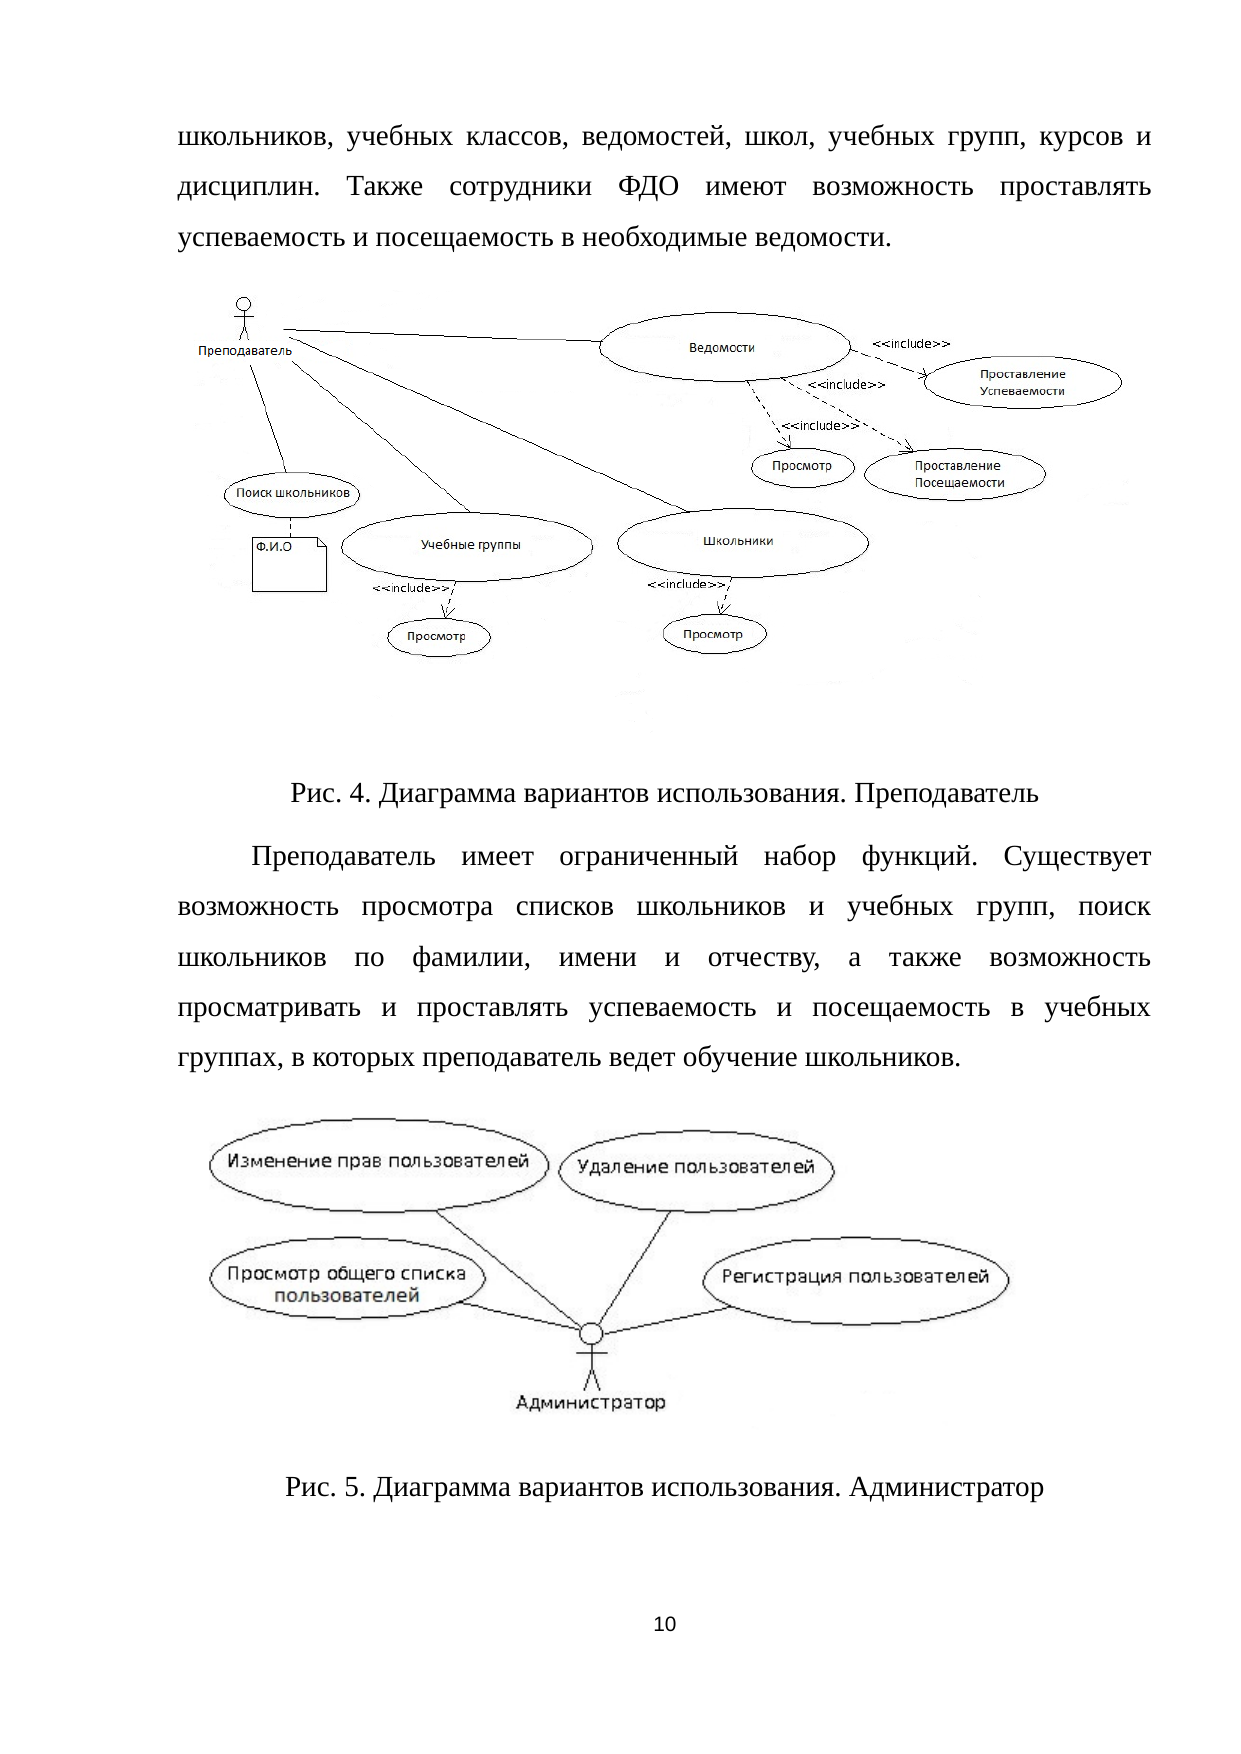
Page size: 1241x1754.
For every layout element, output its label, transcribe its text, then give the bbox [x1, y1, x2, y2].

text Рис. 5. Диаграмма вариантов использования. Администратор [177, 1469, 1152, 1502]
text Рис. 4. Диаграмма вариантов использования. Преподаватель [177, 775, 1152, 809]
picture [193, 1111, 1017, 1431]
text школьников, учебных классов, ведомостей, школ, учебных групп, курсов и дисциплин. Также сотрудники ФДО имеют возможность проставлять успеваемость и посещаемость в необходимые ведомости. [177, 118, 1152, 252]
text Преподаватель имеет ограниченный набор функций. Существует возможность просмотра списков школьников и учебных групп, поиск школьников по фамилии, имени и отчеству, а также возможность просматривать и проставлять успеваемость и посещаемость в учебных группах, в которых преподаватель ведет обучение школьников. [177, 838, 1152, 1073]
picture [193, 290, 1134, 737]
